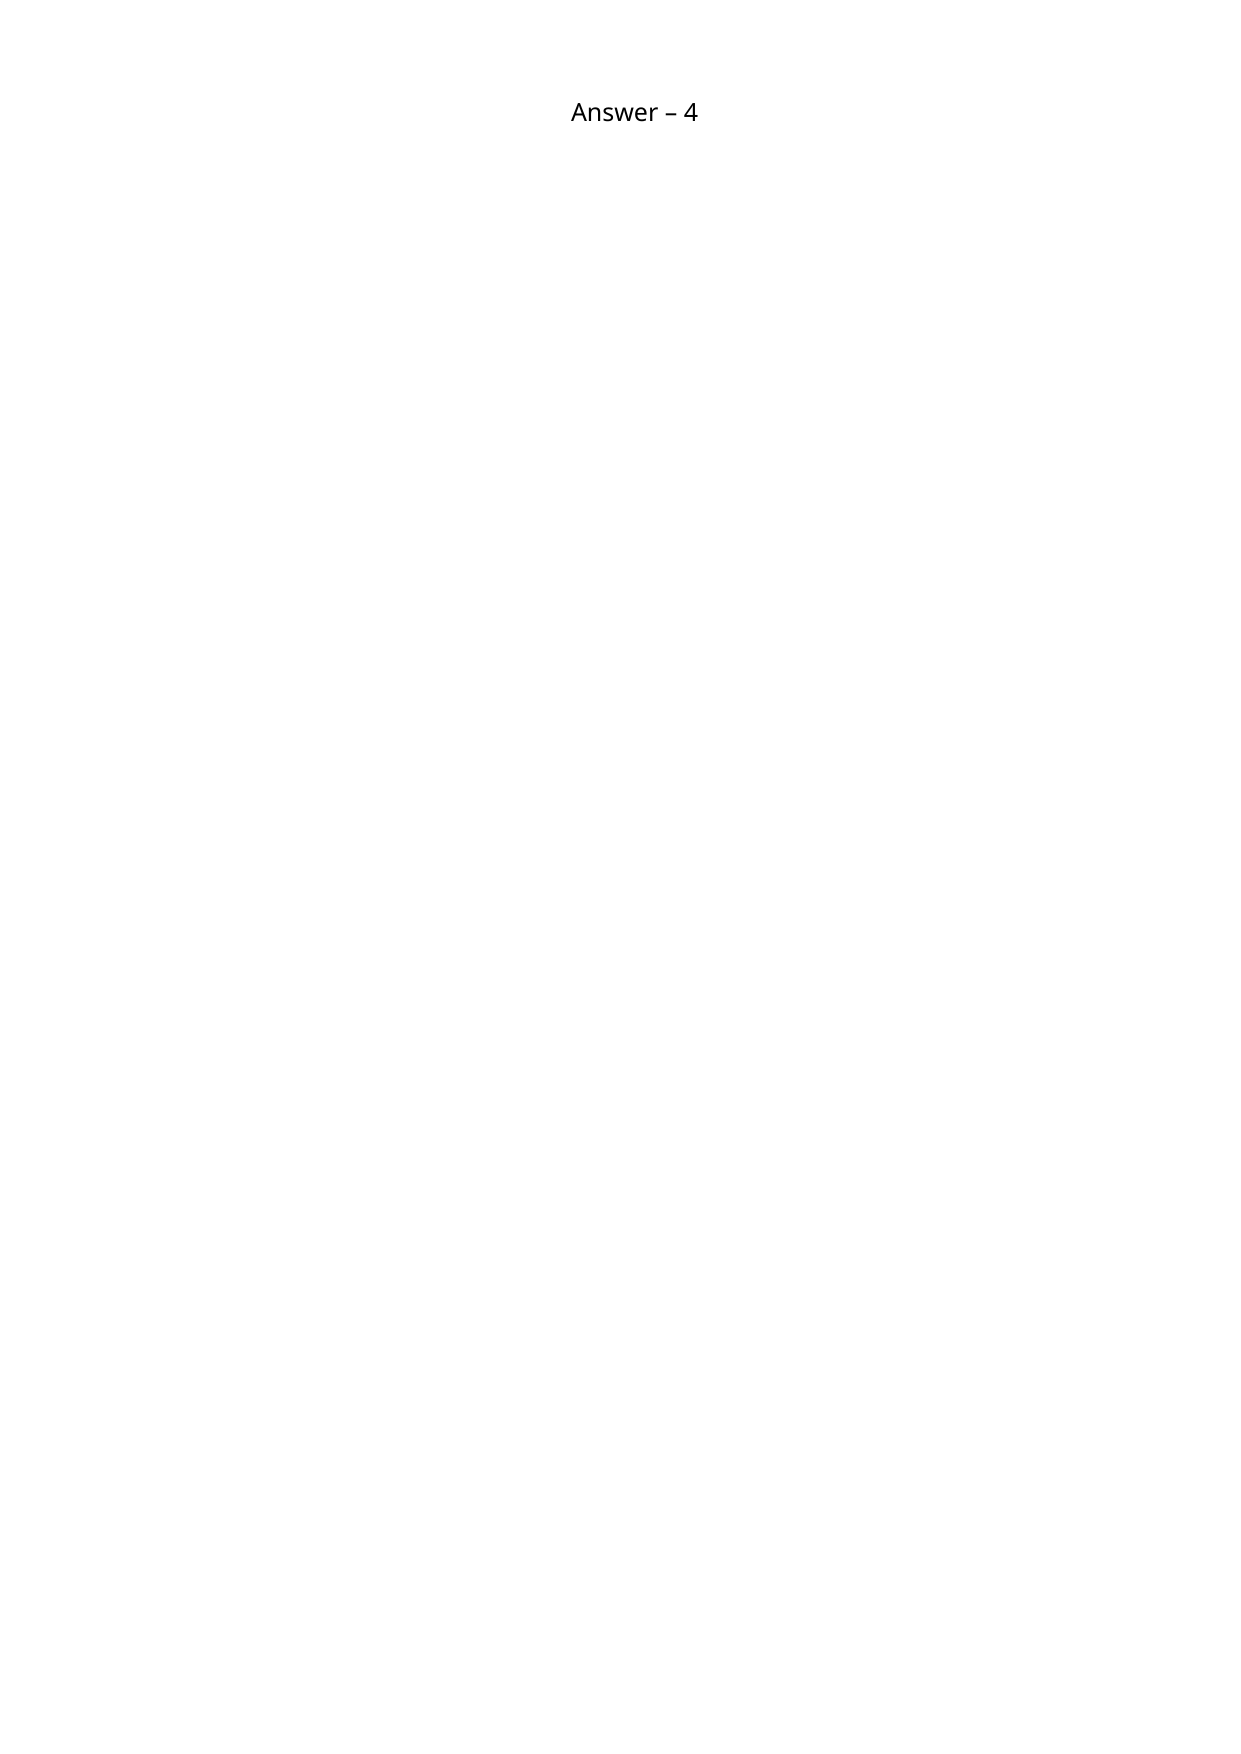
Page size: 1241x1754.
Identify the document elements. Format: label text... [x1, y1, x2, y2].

text Answer – 4 [132, 94, 1137, 128]
